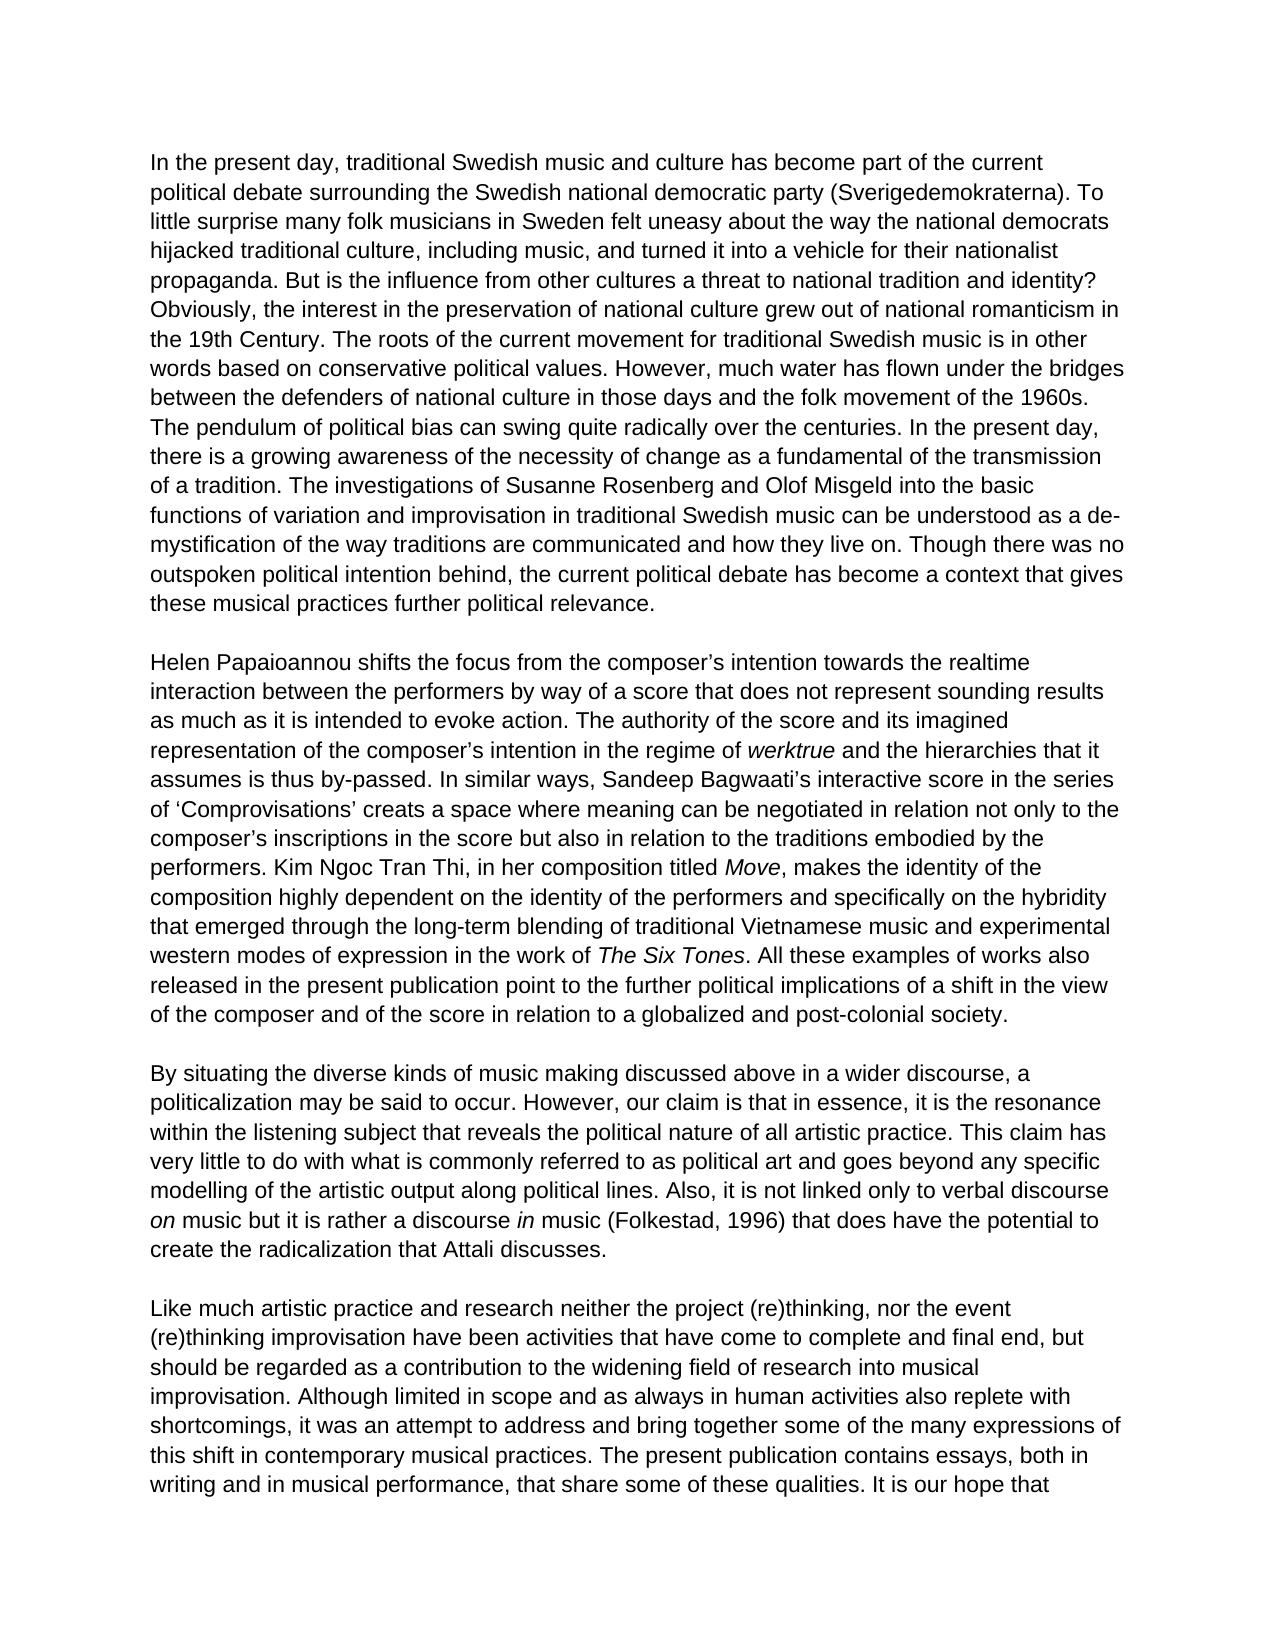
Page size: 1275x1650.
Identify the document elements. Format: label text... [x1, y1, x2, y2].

text By situating the diverse kinds of music making discussed above in a wider discourse, a politicalization may be said to occur. However, our claim is that in essence, it is the resonance within the listening subject that reveals the political nature of all artistic practice. This claim has very little to do with what is commonly referred to as political art and goes beyond any specific modelling of the artistic output along political lines. Also, it is not linked only to verbal discourse on music but it is rather a discourse in music (Folkestad, 1996) that does have the potential to create the radicalization that Attali discusses. [150, 1061, 1125, 1262]
text Helen Papaioannou shifts the focus from the composer’s intention towards the realtime interaction between the performers by way of a score that does not represent sounding results as much as it is intended to evoke action. The authority of the score and its imagined representation of the composer’s intention in the regime of werktrue and the hierarchies that it assumes is thus by-passed. In similar ways, Sandeep Bagwaati’s interactive score in the series of ‘Comprovisations’ creats a space where meaning can be negotiated in relation not only to the composer’s inscriptions in the score but also in relation to the traditions embodied by the performers. Kim Ngoc Tran Thi, in her composition titled Move, makes the identity of the composition highly dependent on the identity of the performers and specifically on the hybridity that emerged through the long-term blending of traditional Vietnamese music and experimental western modes of expression in the work of The Six Tones. All these examples of works also released in the present publication point to the further political implications of a shift in the view of the composer and of the score in relation to a globalized and post-colonial society. [150, 649, 1125, 1027]
text Like much artistic practice and research neither the project (re)thinking, nor the event (re)thinking improvisation have been activities that have come to complete and final end, but should be regarded as a contribution to the widening field of research into musical improvisation. Although limited in scope and as always in human activities also replete with shortcomings, it was an attempt to address and bring together some of the many expressions of this shift in contemporary musical practices. The present publication contains essays, both in writing and in musical performance, that share some of these qualities. It is our hope that [150, 1296, 1125, 1497]
text In the present day, traditional Swedish music and culture has become part of the current political debate surrounding the Swedish national democratic party (Sverigedemokraterna). To little surprise many folk musicians in Sweden felt uneasy about the way the national democrats hijacked traditional culture, including music, and turned it into a vehicle for their nationalist propaganda. But is the influence from other cultures a threat to national tradition and identity? Obviously, the interest in the preservation of national culture grew out of national romanticism in the 19th Century. The roots of the current movement for traditional Swedish music is in other words based on conservative political values. However, much water has flown under the bridges between the defenders of national culture in those days and the folk movement of the 1960s. The pendulum of political bias can swing quite radically over the centuries. In the present day, there is a growing awareness of the necessity of change as a fundamental of the transmission of a tradition. The investigations of Susanne Rosenberg and Olof Misgeld into the basic functions of variation and improvisation in traditional Swedish music can be understood as a de-mystification of the way traditions are communicated and how they live on. Though there was no outspoken political intention behind, the current political debate has become a context that gives these musical practices further political relevance. [150, 150, 1125, 616]
